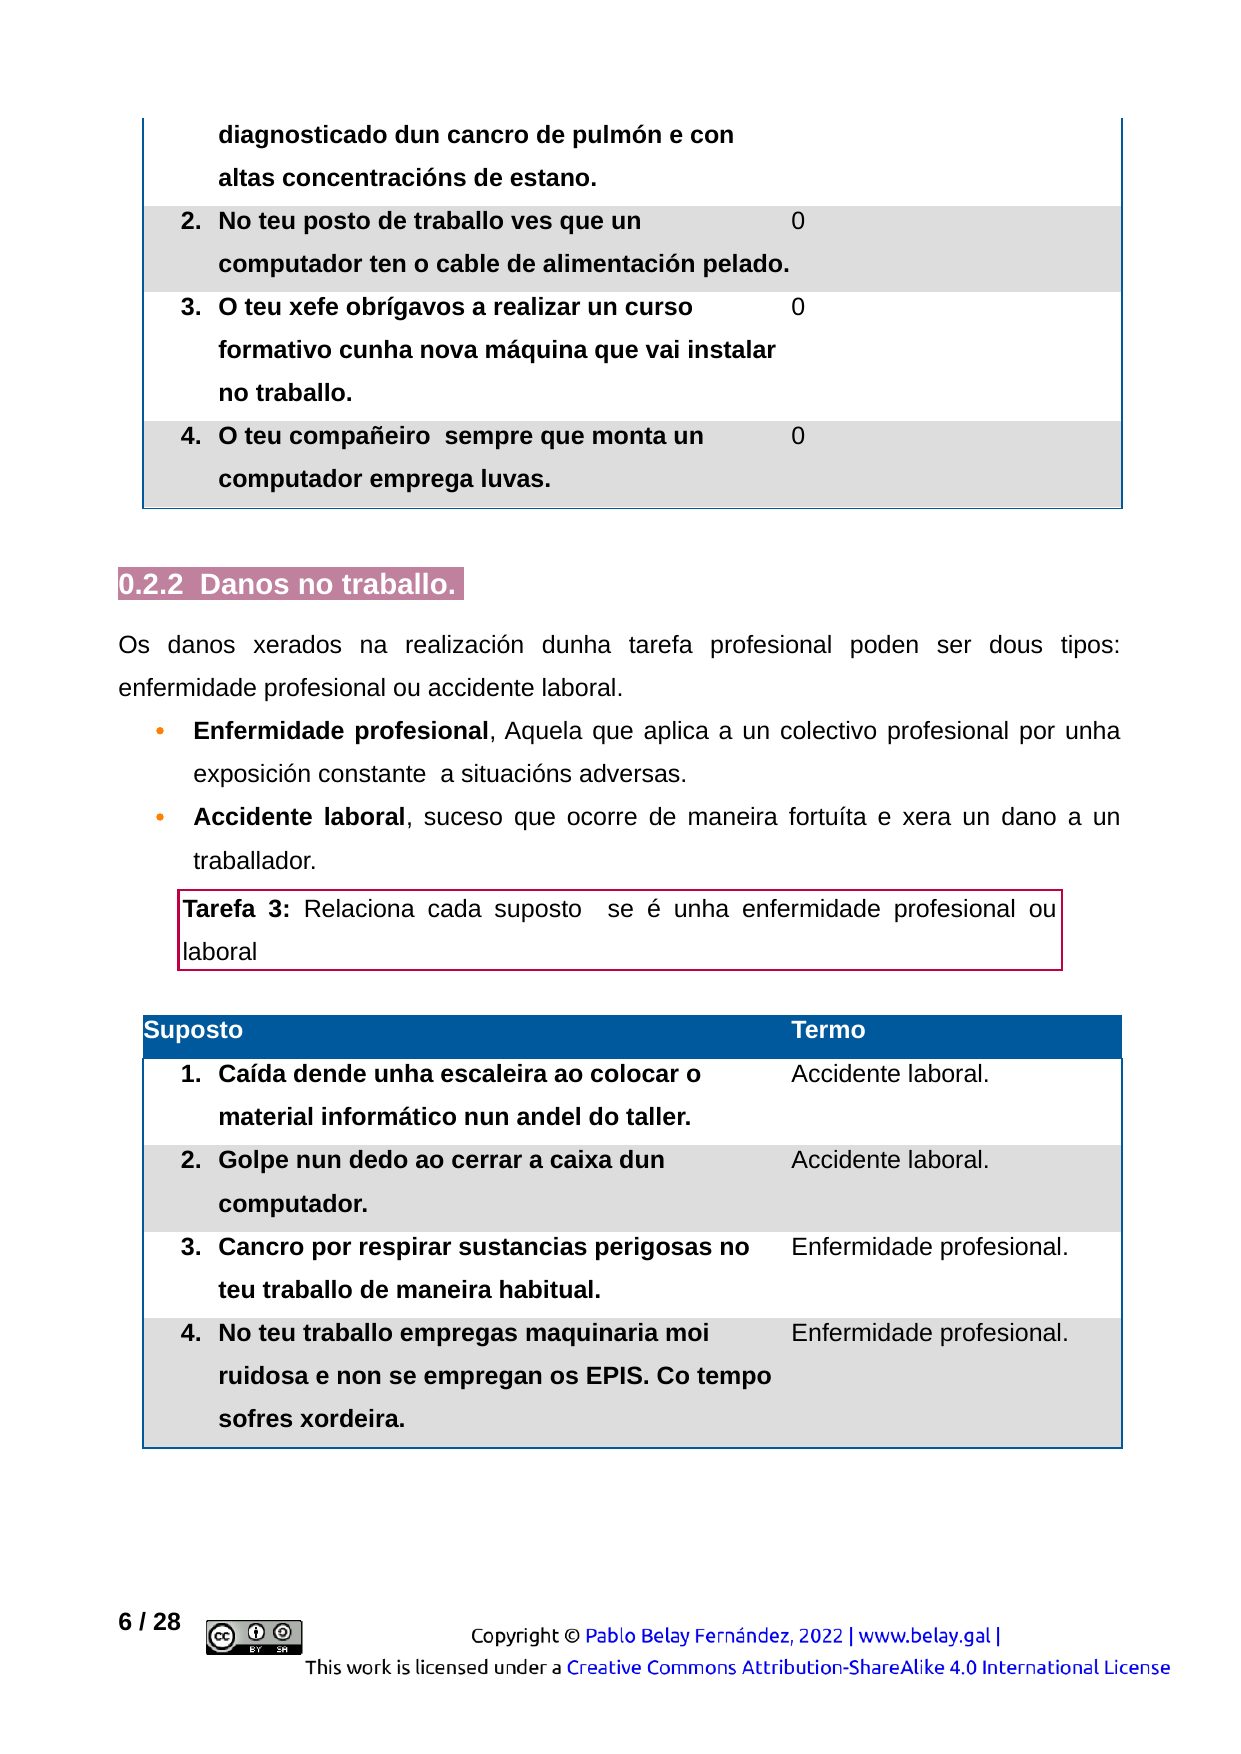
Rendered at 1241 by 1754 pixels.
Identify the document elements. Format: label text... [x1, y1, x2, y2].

list Accidente laboral, suceso que ocorre de maneira fortuíta e xera un dano a un traballador. [156, 802, 1122, 874]
table_cell [791, 118, 1121, 206]
text Tarefa 3: Relaciona cada suposto se é unha enfermidade profesional ou laboral [180, 891, 1061, 969]
table_cell 0 [791, 292, 1121, 421]
table_cell Enfermidade profesional. [791, 1318, 1121, 1447]
table_cell 0 [791, 421, 1121, 507]
table_cell Enfermidade profesional. [791, 1232, 1121, 1318]
table_header Suposto [143, 1015, 791, 1058]
picture [200, 1604, 1205, 1690]
table_cell diagnosticado dun cancro de pulmón e con altas concentracións de estano. [144, 118, 791, 206]
table_cell Accidente laboral. [791, 1059, 1121, 1145]
subtitle 0.2.2 Danos no traballo. [118, 567, 1122, 600]
table_cell O teu compañeiro sempre que monta un computador emprega luvas. [144, 421, 791, 507]
table_cell Caída dende unha escaleira ao colocar o material informático nun andel do taller. [144, 1059, 791, 1145]
table_cell No teu posto de traballo ves que un computador ten o cable de alimentación pelado. [144, 206, 791, 292]
table_header Termo [791, 1015, 1122, 1058]
table_cell O teu xefe obrígavos a realizar un curso formativo cunha nova máquina que vai instalar no traballo. [144, 292, 791, 421]
table_cell Cancro por respirar sustancias perigosas no teu traballo de maneira habitual. [144, 1232, 791, 1318]
table_cell Accidente laboral. [791, 1145, 1121, 1232]
text Os danos xerados na realización dunha tarefa profesional poden ser dous tipos: enfermidade profesional ou accidente laboral. [118, 630, 1122, 702]
table_cell Golpe nun dedo ao cerrar a caixa dun computador. [144, 1145, 791, 1232]
table_cell 0 [791, 206, 1121, 292]
list Enfermidade profesional, Aquela que aplica a un colectivo profesional por unha exposición constante a situacións adversas. [156, 716, 1122, 788]
table_cell No teu traballo empregas maquinaria moi ruidosa e non se empregan os EPIS. Co tempo sofres xordeira. [144, 1318, 791, 1447]
